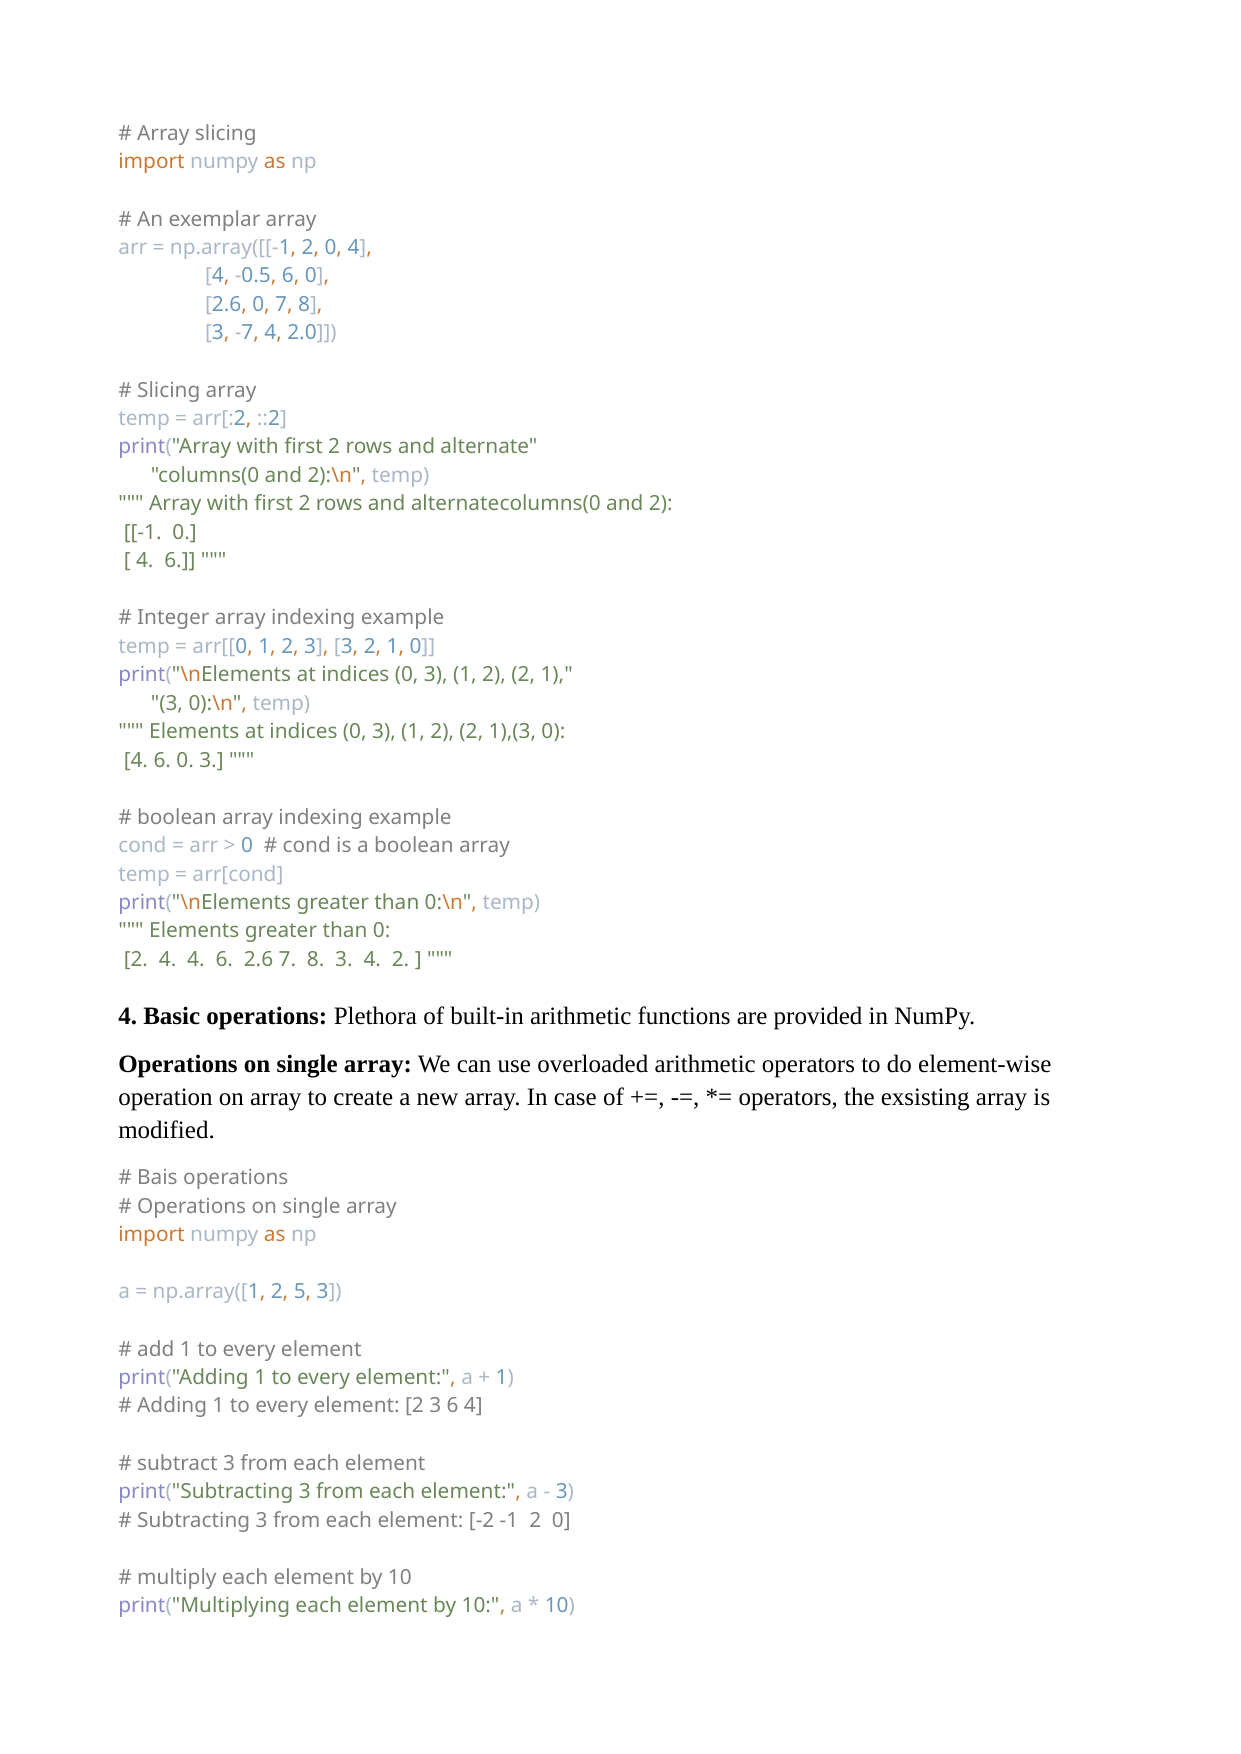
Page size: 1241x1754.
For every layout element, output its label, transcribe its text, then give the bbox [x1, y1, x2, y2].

text 4. Basic operations: Plethora of built-in arithmetic functions are provided in NumPy. [118, 1001, 1122, 1030]
text Operations on single array: We can use overloaded arithmetic operators to do element-wise operation on array to create a new array. In case of +=, -=, *= operators, the exsisting array is modified. [118, 1049, 1122, 1144]
text # Bais operations # Operations on single array import numpy as np a = np.array([1, 2, 5, 3]) # add 1 to every element print("Adding 1 to every element:", a + 1) # Adding 1 to every element: [2 3 6 4] # subtract 3 from each element print("Subtracting 3 from each element:", a - 3) # Subtracting 3 from each element: [-2 -1 2 0] # multiply each element by 10 print("Multiplying each element by 10:", a * 10) [118, 1162, 1122, 1619]
text # Array slicing import numpy as np # An exemplar array arr = np.array([[-1, 2, 0, 4], [4, -0.5, 6, 0], [2.6, 0, 7, 8], [3, -7, 4, 2.0]]) # Slicing array temp = arr[:2, ::2] print("Array with first 2 rows and alternate" "columns(0 and 2):\n", temp) """ Array with first 2 rows and alternatecolumns(0 and 2): [[-1. 0.] [ 4. 6.]] """ # Integer array indexing example temp = arr[[0, 1, 2, 3], [3, 2, 1, 0]] print("\nElements at indices (0, 3), (1, 2), (2, 1)," "(3, 0):\n", temp) """ Elements at indices (0, 3), (1, 2), (2, 1),(3, 0): [4. 6. 0. 3.] """ # boolean array indexing example cond = arr > 0 # cond is a boolean array temp = arr[cond] print("\nElements greater than 0:\n", temp) """ Elements greater than 0: [2. 4. 4. 6. 2.6 7. 8. 3. 4. 2. ] """ [118, 118, 1122, 972]
